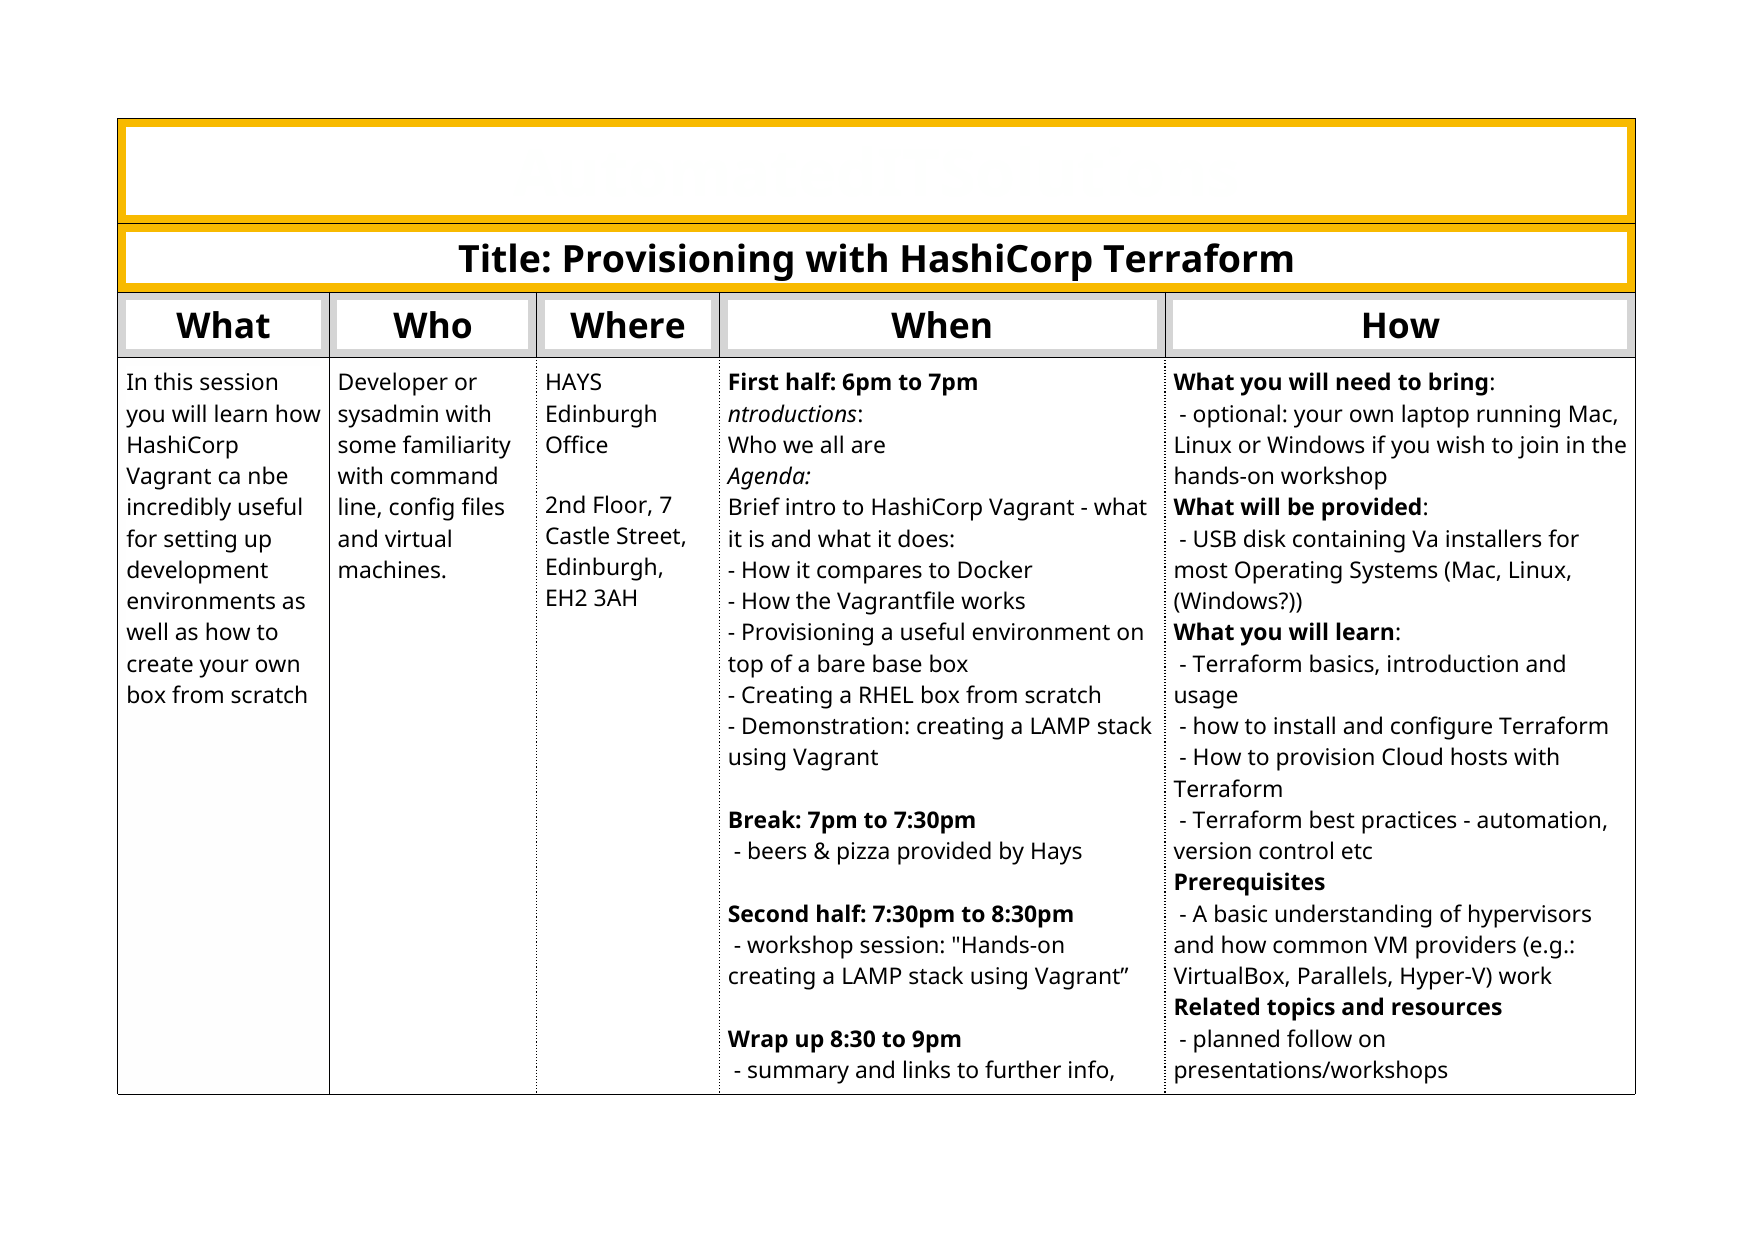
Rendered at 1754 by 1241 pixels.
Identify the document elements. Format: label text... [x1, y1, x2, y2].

table_cell Who [330, 293, 536, 357]
table_cell Developer or sysadmin with some familiarity with command line, config files and virtual machines. [330, 358, 536, 1093]
table_header AutomatedITSolutions [118, 119, 1635, 223]
table_cell How [1166, 293, 1635, 357]
table_cell When [720, 293, 1165, 357]
table_cell What [118, 293, 329, 357]
table_cell First half: 6pm to 7pm ntroductions: Who we all are Agenda: Brief intro to HashiCorp Vagrant - what it is and what it does: - How it compares to Docker - How the Vagrantfile works - Provisioning a useful environment on top of a bare base box - Creating a RHEL box from scratch - Demonstration: creating a LAMP stack using Vagrant Break: 7pm to 7:30pm - beers & pizza provided by Hays Second half: 7:30pm to 8:30pm - workshop session: "Hands-on creating a LAMP stack using Vagrant” Wrap up 8:30 to 9pm - summary and links to further info, [719, 358, 1165, 1093]
table_cell In this session you will learn how HashiCorp Vagrant ca nbe incredibly useful for setting up development environments as well as how to create your own box from scratch [118, 358, 329, 1093]
table_cell HAYS Edinburgh Office 2nd Floor, 7 Castle Street, Edinburgh, EH2 3AH [536, 358, 719, 1093]
table_cell Title: Provisioning with HashiCorp Terraform [118, 224, 1635, 292]
table_cell What you will need to bring: - optional: your own laptop running Mac, Linux or Windows if you wish to join in the hands-on workshop What will be provided: - USB disk containing Va installers for most Operating Systems (Mac, Linux, (Windows?)) What you will learn: - Terraform basics, introduction and usage - how to install and configure Terraform - How to provision Cloud hosts with Terraform - Terraform best practices - automation, version control etc Prerequisites - A basic understanding of hypervisors and how common VM providers (e.g.: VirtualBox, Parallels, Hyper-V) work Related topics and resources - planned follow on presentations/workshops [1165, 358, 1635, 1093]
table_cell Where [537, 293, 719, 357]
